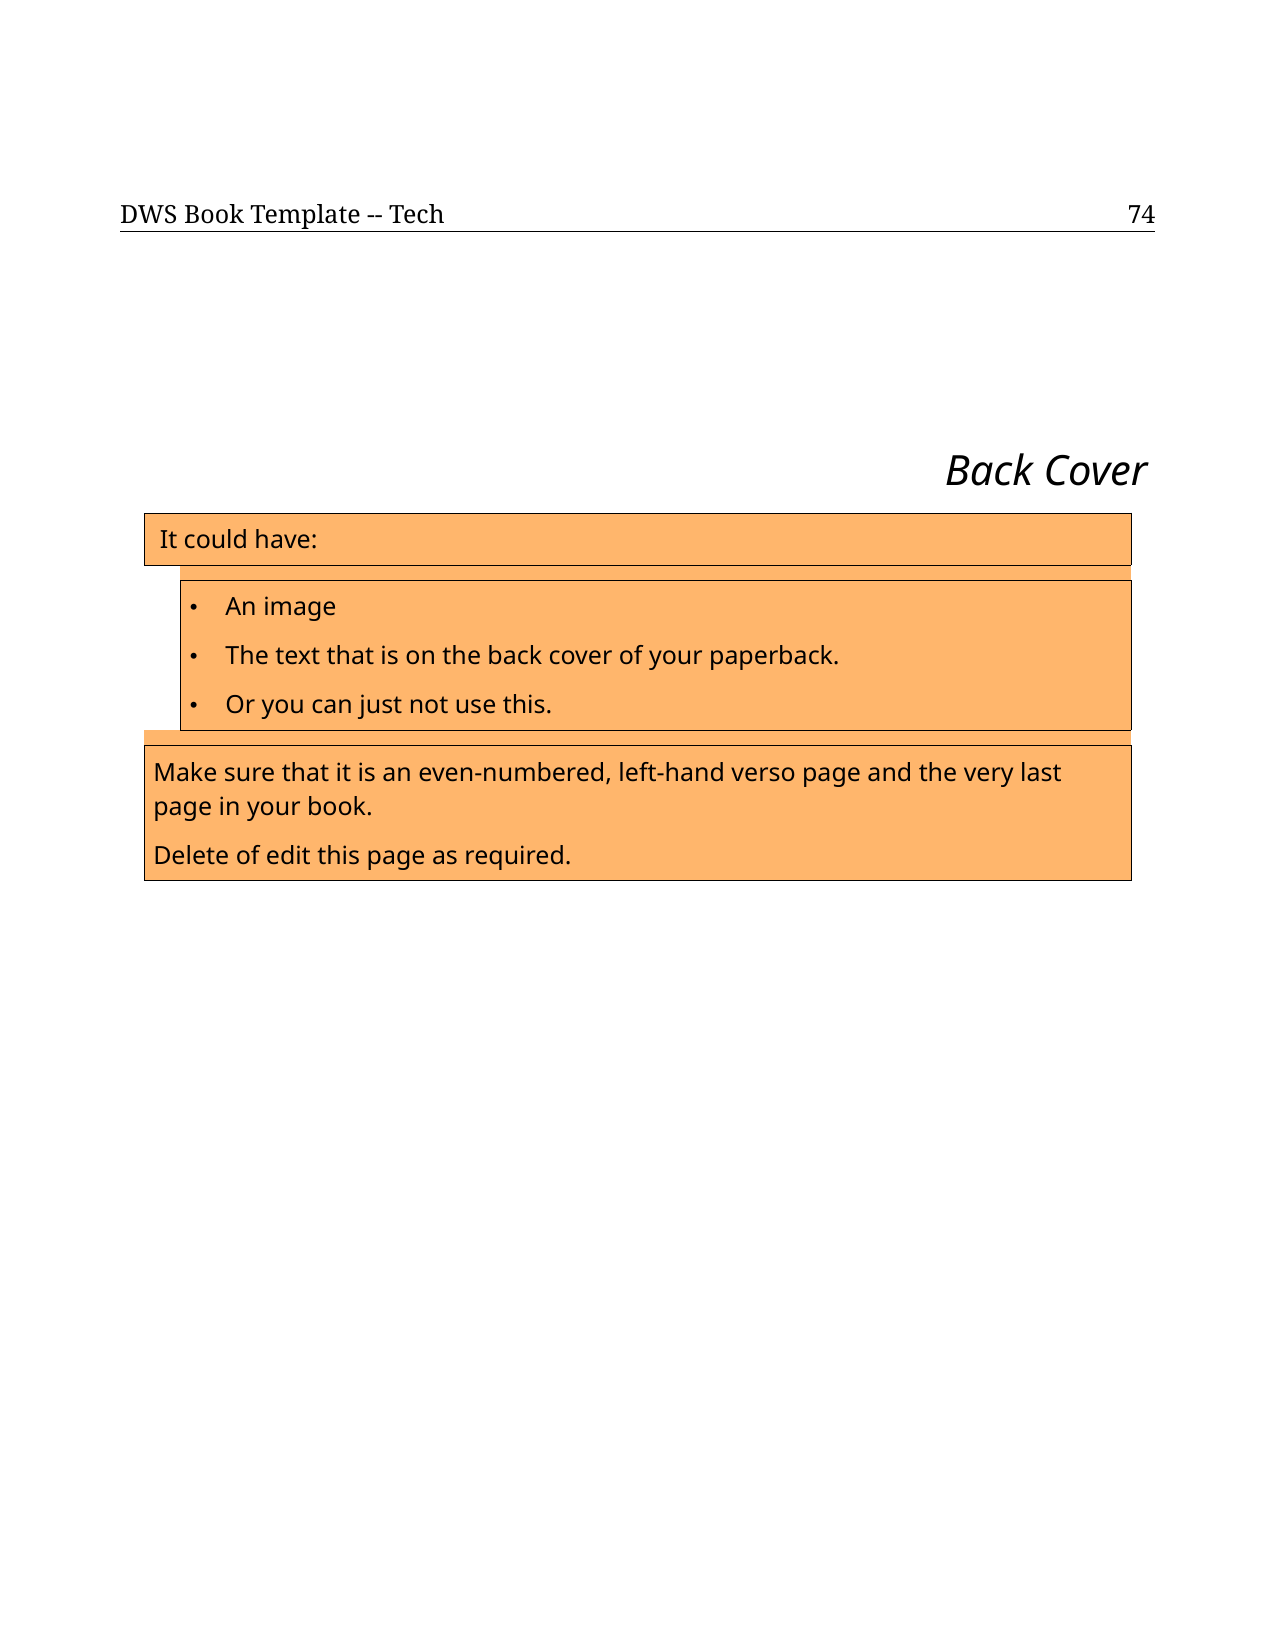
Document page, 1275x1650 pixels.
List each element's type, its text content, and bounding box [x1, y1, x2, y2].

subtitle Back Cover [120, 438, 1155, 501]
list An image [181, 581, 1131, 623]
list Or you can just not use this. [181, 678, 1131, 730]
list The text that is on the back cover of your paperback. [181, 629, 1131, 672]
text Delete of edit this page as required. [145, 828, 1131, 880]
text Make sure that it is an even-numbered, left-hand verso page and the very last page in your book. [145, 746, 1131, 822]
text It could have: [145, 514, 1131, 565]
